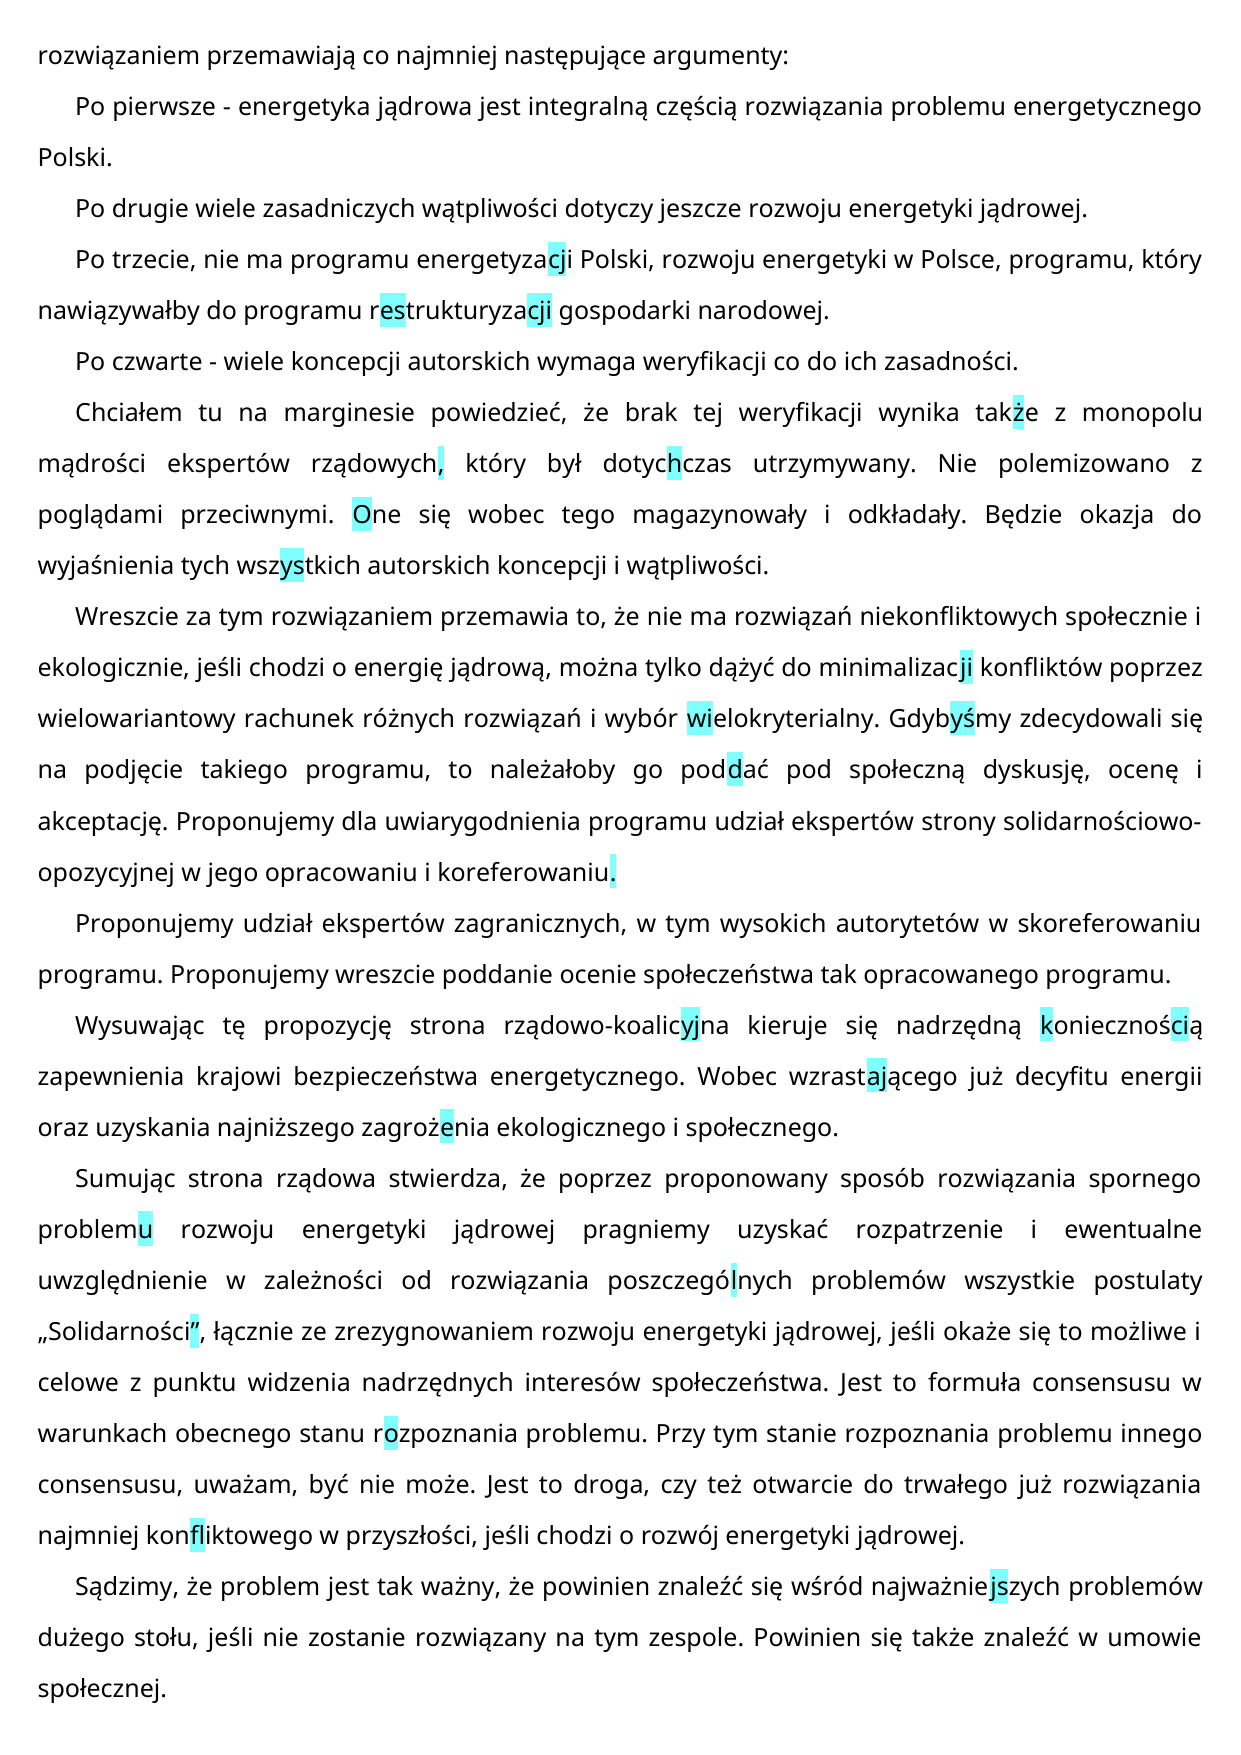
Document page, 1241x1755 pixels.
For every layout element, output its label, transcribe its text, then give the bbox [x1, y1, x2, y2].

text Wysuwając tę propozycję strona rządowo-koalicyjna kieruje się nadrzędną koniecznością zapewnienia krajowi bezpieczeństwa energetycznego. Wobec wzrastającego już decyfitu energii oraz uzyskania najniższego zagrożenia ekologicznego i społecznego. [37, 1007, 1203, 1143]
text Chciałem tu na marginesie powiedzieć, że brak tej weryfikacji wynika także z monopolu mądrości ekspertów rządowych, który był dotychczas utrzymywany. Nie polemizowano z poglądami przeciwnymi. One się wobec tego magazynowały i odkładały. Będzie okazja do wyjaśnienia tych wszystkich autorskich koncepcji i wątpliwości. [37, 395, 1203, 582]
text Po czwarte - wiele koncepcji autorskich wymaga weryfikacji co do ich zasadności. [37, 344, 1203, 378]
text Proponujemy udział ekspertów zagranicznych, w tym wysokich autorytetów w skoreferowaniu programu. Proponujemy wreszcie poddanie ocenie społeczeństwa tak opracowanego programu. [37, 905, 1203, 990]
text rozwiązaniem przemawiają co najmniej następujące argumenty: [37, 37, 1203, 72]
text Sumując strona rządowa stwierdza, że poprzez proponowany sposób rozwiązania spornego problemu rozwoju energetyki jądrowej pragniemy uzyskać rozpatrzenie i ewentualne uwzględnienie w zależności od rozwiązania poszczególnych problemów wszystkie postulaty „Solidarności”, łącznie ze zrezygnowaniem rozwoju energetyki jądrowej, jeśli okaże się to możliwe i celowe z punktu widzenia nadrzędnych interesów społeczeństwa. Jest to formuła consensusu w warunkach obecnego stanu rozpoznania problemu. Przy tym stanie rozpoznania problemu innego consensusu, uważam, być nie może. Jest to droga, czy też otwarcie do trwałego już rozwiązania najmniej konfliktowego w przyszłości, jeśli chodzi o rozwój energetyki jądrowej. [37, 1160, 1203, 1552]
text Wreszcie za tym rozwiązaniem przemawia to, że nie ma rozwiązań niekonfliktowych społecznie i ekologicznie, jeśli chodzi o energię jądrową, można tylko dążyć do minimalizacji konfliktów poprzez wielowariantowy rachunek różnych rozwiązań i wybór wielokryterialny. Gdybyśmy zdecydowali się na podjęcie takiego programu, to należałoby go poddać pod społeczną dyskusję, ocenę i akceptację. Proponujemy dla uwiarygodnienia programu udział ekspertów strony solidarnościowo-opozycyjnej w jego opracowaniu i koreferowaniu. [37, 599, 1203, 888]
text Po pierwsze - energetyka jądrowa jest integralną częścią rozwiązania problemu energetycznego Polski. [37, 88, 1203, 174]
text Po trzecie, nie ma programu energetyzacji Polski, rozwoju energetyki w Polsce, programu, który nawiązywałby do programu restrukturyzacji gospodarki narodowej. [37, 242, 1203, 327]
text Po drugie wiele zasadniczych wątpliwości dotyczy jeszcze rozwoju energetyki jądrowej. [37, 191, 1203, 225]
text Sądzimy, że problem jest tak ważny, że powinien znaleźć się wśród najważniejszych problemów dużego stołu, jeśli nie zostanie rozwiązany na tym zespole. Powinien się także znaleźć w umowie społecznej. [37, 1569, 1203, 1705]
